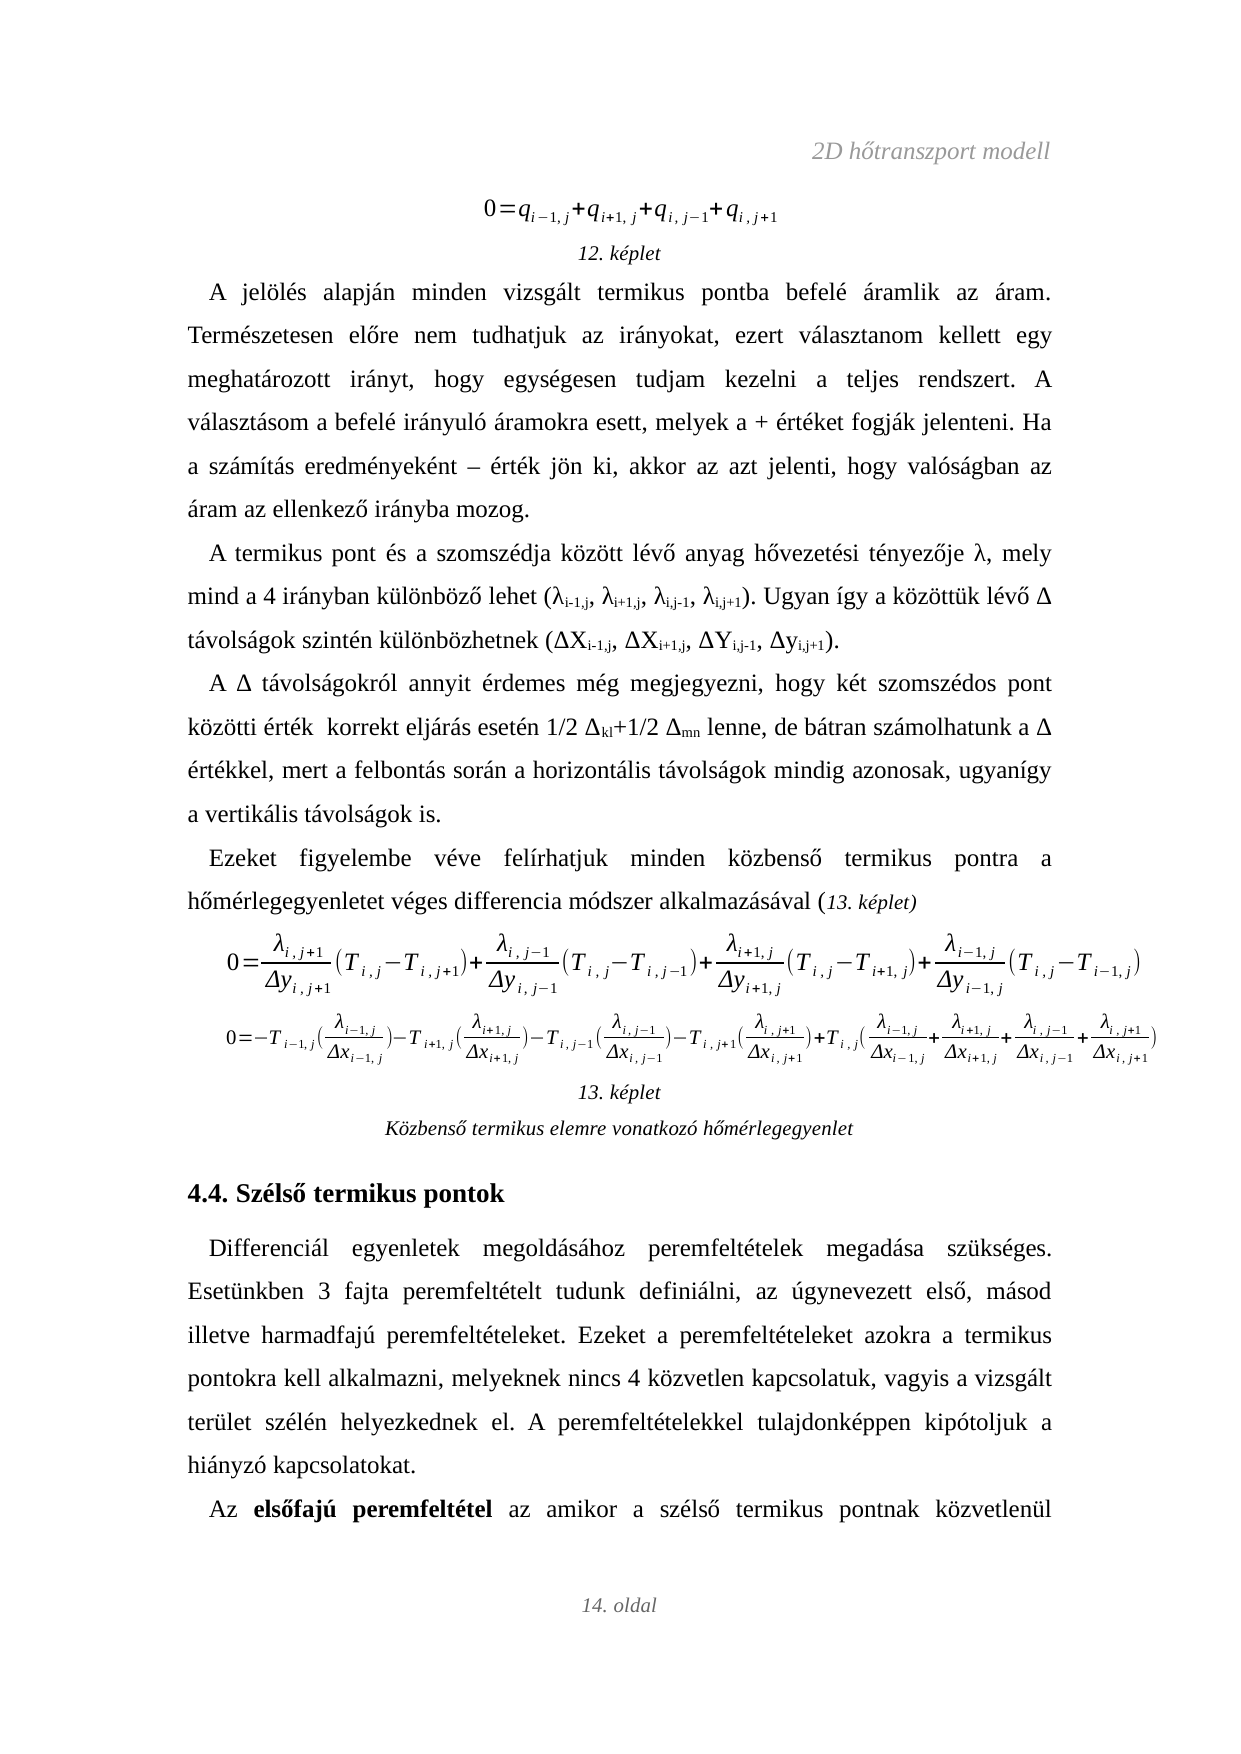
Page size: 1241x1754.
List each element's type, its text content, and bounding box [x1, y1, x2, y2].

text Az elsőfajú peremfeltétel az amikor a szélső termikus pontnak közvetlenül [187, 1494, 1053, 1523]
text A termikus pont és a szomszédja között lévő anyag hővezetési tényezője λ, mely mind a 4 irányban különböző lehet (λi-1,j, λi+1,j, λi,j-1, λi,j+1). Ugyan így a közöttük lévő Δ távolságok szintén különbözhetnek (ΔXi-1,j, ΔXi+1,j, ΔYi,j-1, Δyi,j+1). [187, 538, 1053, 654]
text Differenciál egyenletek megoldásához peremfeltételek megadása szükséges. Esetünkben 3 fajta peremfeltételt tudunk definiálni, az úgynevezett első, másod illetve harmadfajú peremfeltételeket. Ezeket a peremfeltételeket azokra a termikus pontokra kell alkalmazni, melyeknek nincs 4 közvetlen kapcsolatuk, vagyis a vizsgált terület szélén helyezkednek el. A peremfeltételekkel tulajdonképpen kipótoljuk a hiányzó kapcsolatokat. [187, 1232, 1053, 1479]
text 12. képlet [187, 240, 1053, 264]
text A jelölés alapján minden vizsgált termikus pontba befelé áramlik az áram. Természetesen előre nem tudhatjuk az irányokat, ezert választanom kellett egy meghatározott irányt, hogy egységesen tudjam kezelni a teljes rendszert. A választásom a befelé irányuló áramokra esett, melyek a + értéket fogják jelenteni. Ha a számítás eredményeként – érték jön ki, akkor az azt jelenti, hogy valóságban az áram az ellenkező irányba mozog. [187, 276, 1053, 523]
text 13. képlet [187, 1080, 1053, 1104]
text Közbenső termikus elemre vonatkozó hőmérlegegyenlet [187, 1116, 1053, 1140]
subtitle Szélső termikus pontok [187, 1177, 1053, 1208]
text Ezeket figyelembe véve felírhatjuk minden közbenső termikus pontra a hőmérlegegyenletet véges differencia módszer alkalmazásával (13. képlet) [187, 842, 1053, 915]
text A Δ távolságokról annyit érdemes még megjegyezni, hogy két szomszédos pont közötti érték korrekt eljárás esetén 1/2 Δkl+1/2 Δmn lenne, de bátran számolhatunk a Δ értékkel, mert a felbontás során a horizontális távolságok mindig azonosak, ugyanígy a vertikális távolságok is. [187, 668, 1053, 828]
